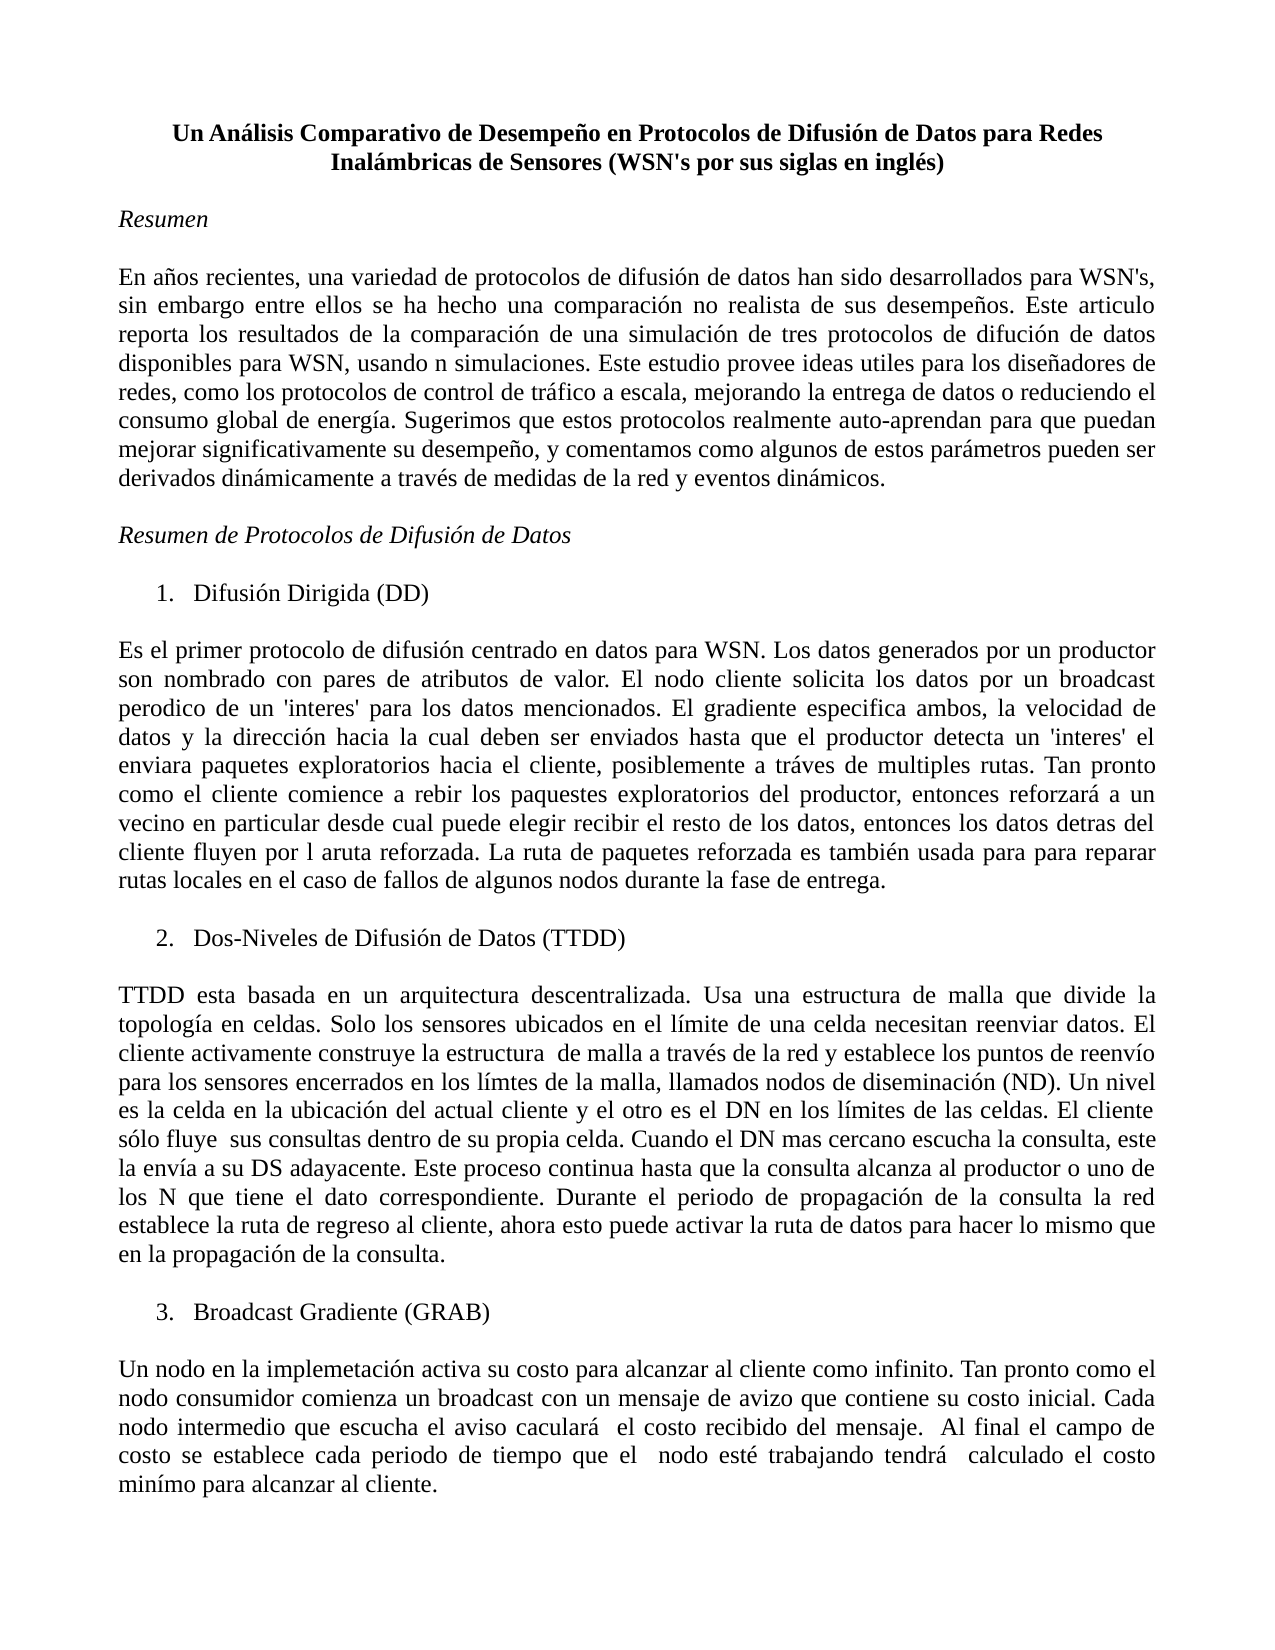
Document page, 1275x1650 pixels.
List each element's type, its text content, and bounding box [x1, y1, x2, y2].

text Resumen [118, 204, 1157, 233]
text Resumen de Protocolos de Difusión de Datos [118, 521, 1157, 549]
text En años recientes, una variedad de protocolos de difusión de datos han sido desarrollados para WSN's, sin embargo entre ellos se ha hecho una comparación no realista de sus desempeños. Este articulo reporta los resultados de la comparación de una simulación de tres protocolos de difución de datos disponibles para WSN, usando n simulaciones. Este estudio provee ideas utiles para los diseñadores de redes, como los protocolos de control de tráfico a escala, mejorando la entrega de datos o reduciendo el consumo global de energía. Sugerimos que estos protocolos realmente auto-aprendan para que puedan mejorar significativamente su desempeño, y comentamos como algunos de estos parámetros pueden ser derivados dinámicamente a través de medidas de la red y eventos dinámicos. [118, 262, 1157, 492]
text Es el primer protocolo de difusión centrado en datos para WSN. Los datos generados por un productor son nombrado con pares de atributos de valor. El nodo cliente solicita los datos por un broadcast perodico de un 'interes' para los datos mencionados. El gradiente especifica ambos, la velocidad de datos y la dirección hacia la cual deben ser enviados hasta que el productor detecta un 'interes' el enviara paquetes exploratorios hacia el cliente, posiblemente a tráves de multiples rutas. Tan pronto como el cliente comience a rebir los paquestes exploratorios del productor, entonces reforzará a un vecino en particular desde cual puede elegir recibir el resto de los datos, entonces los datos detras del cliente fluyen por l aruta reforzada. La ruta de paquetes reforzada es también usada para para reparar rutas locales en el caso de fallos de algunos nodos durante la fase de entrega. [118, 636, 1157, 894]
text Un Análisis Comparativo de Desempeño en Protocolos de Difusión de Datos para Redes Inalámbricas de Sensores (WSN's por sus siglas en inglés) [118, 118, 1157, 176]
list Dos-Niveles de Difusión de Datos (TTDD) [156, 923, 1157, 952]
text Un nodo en la implemetación activa su costo para alcanzar al cliente como infinito. Tan pronto como el nodo consumidor comienza un broadcast con un mensaje de avizo que contiene su costo inicial. Cada nodo intermedio que escucha el aviso caculará el costo recibido del mensaje. Al final el campo de costo se establece cada periodo de tiempo que el nodo esté trabajando tendrá calculado el costo minímo para alcanzar al cliente. [118, 1354, 1157, 1498]
text TTDD esta basada en un arquitectura descentralizada. Usa una estructura de malla que divide la topología en celdas. Solo los sensores ubicados en el límite de una celda necesitan reenviar datos. El cliente activamente construye la estructura de malla a través de la red y establece los puntos de reenvío para los sensores encerrados en los límtes de la malla, llamados nodos de diseminación (ND). Un nivel es la celda en la ubicación del actual cliente y el otro es el DN en los límites de las celdas. El cliente sólo fluye sus consultas dentro de su propia celda. Cuando el DN mas cercano escucha la consulta, este la envía a su DS adayacente. Este proceso continua hasta que la consulta alcanza al productor o uno de los N que tiene el dato correspondiente. Durante el periodo de propagación de la consulta la red establece la ruta de regreso al cliente, ahora esto puede activar la ruta de datos para hacer lo mismo que en la propagación de la consulta. [118, 981, 1157, 1268]
list Broadcast Gradiente (GRAB) [156, 1297, 1157, 1326]
list Difusión Dirigida (DD) [156, 578, 1157, 607]
